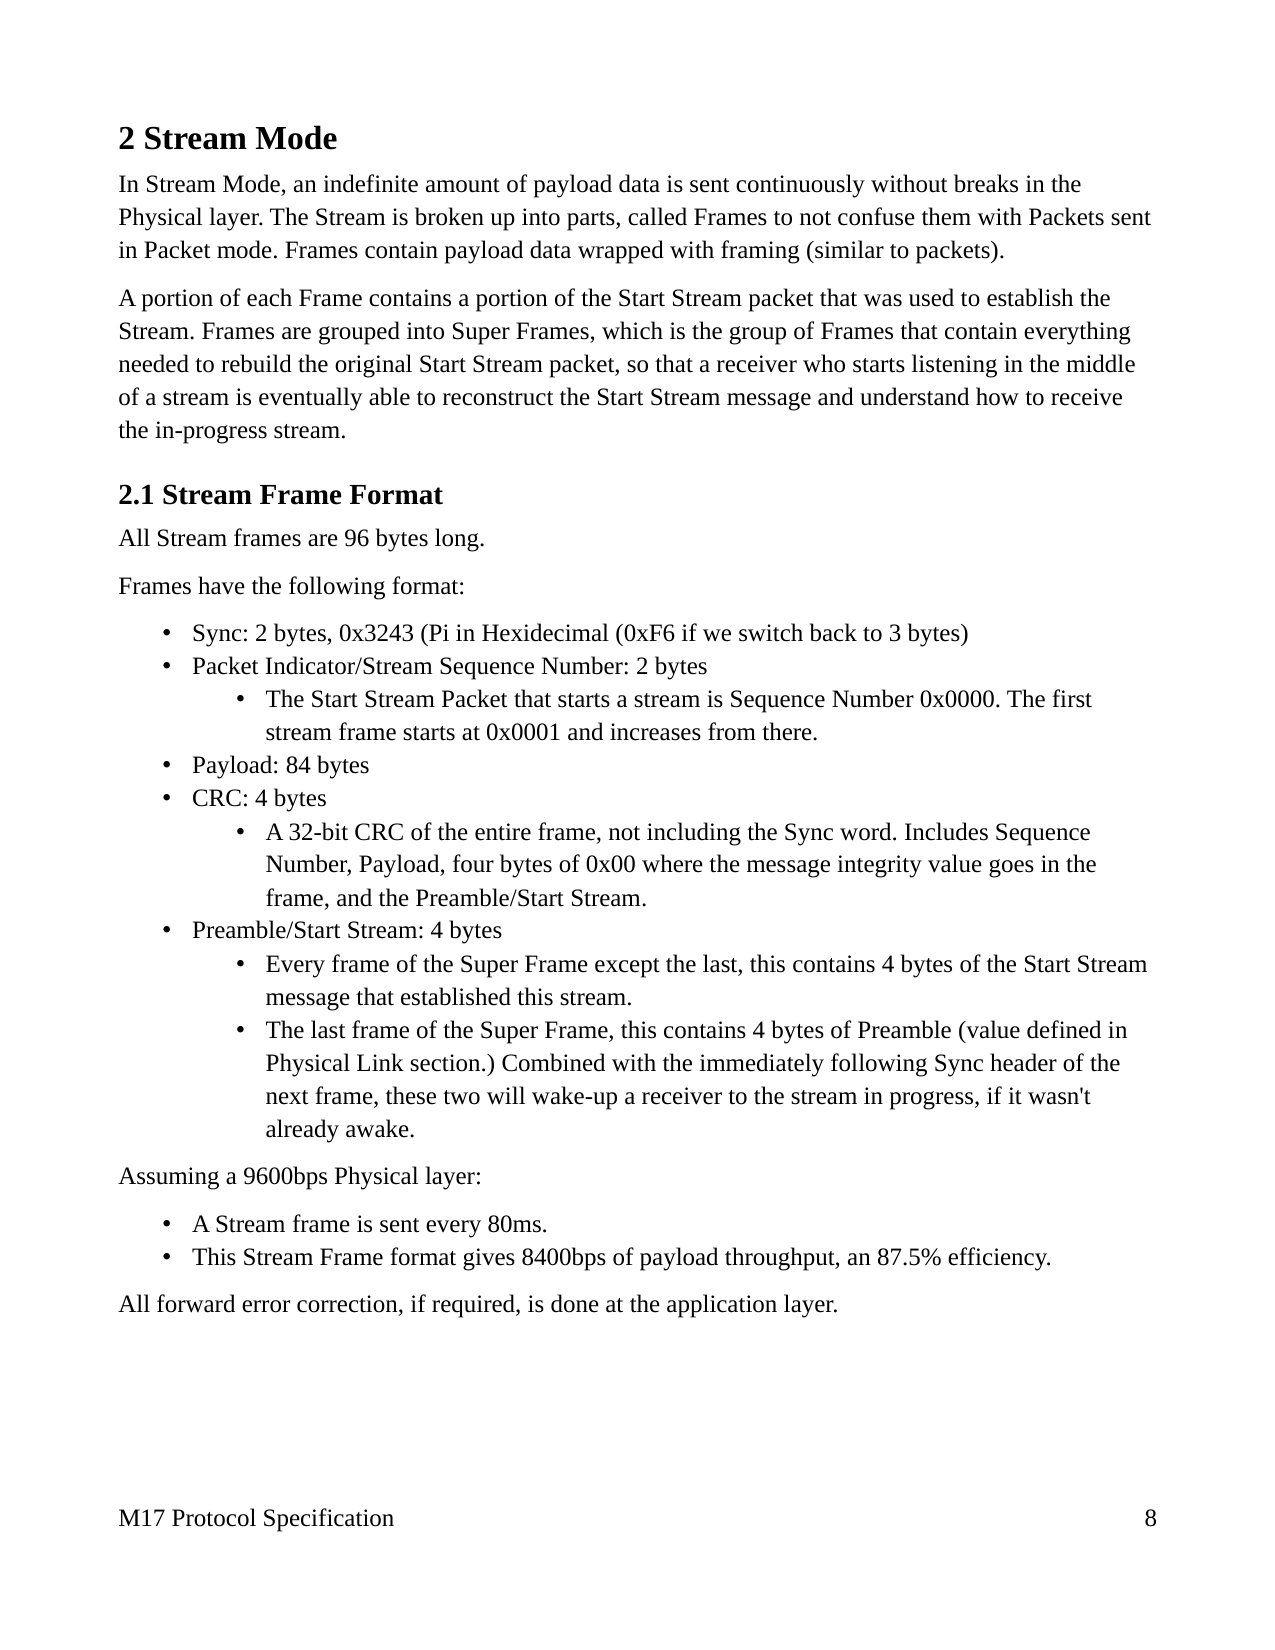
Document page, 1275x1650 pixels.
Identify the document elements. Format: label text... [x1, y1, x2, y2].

list A 32-bit CRC of the entire frame, not including the Sync word. Includes Sequence Number, Payload, four bytes of 0x00 where the message integrity value goes in the frame, and the Preamble/Start Stream. [236, 817, 1157, 911]
subtitle 2 Stream Mode [118, 118, 1157, 157]
list A Stream frame is sent every 80ms. [162, 1209, 1157, 1238]
text In Stream Mode, an indefinite amount of payload data is sent continuously without breaks in the Physical layer. The Stream is broken up into parts, called Frames to not confuse them with Packets sent in Packet mode. Frames contain payload data wrapped with framing (similar to packets). [118, 169, 1157, 264]
list The last frame of the Super Frame, this contains 4 bytes of Preamble (value defined in Physical Link section.) Combined with the immediately following Sync header of the next frame, these two will wake-up a receiver to the stream in progress, if it wasn't already awake. [236, 1015, 1157, 1142]
list The Start Stream Packet that starts a stream is Sequence Number 0x0000. The first stream frame starts at 0x0001 and increases from there. [236, 684, 1157, 746]
list CRC: 4 bytes [162, 783, 1157, 812]
text A portion of each Frame contains a portion of the Start Stream packet that was used to establish the Stream. Frames are grouped into Super Frames, which is the group of Frames that contain everything needed to rebuild the original Start Stream packet, so that a receiver who starts listening in the middle of a stream is eventually able to reconstruct the Start Stream message and understand how to receive the in-progress stream. [118, 283, 1157, 444]
list Payload: 84 bytes [162, 751, 1157, 779]
list Packet Indicator/Stream Sequence Number: 2 bytes [162, 651, 1157, 680]
list Sync: 2 bytes, 0x3243 (Pi in Hexidecimal (0xF6 if we switch back to 3 bytes) [162, 618, 1157, 647]
text All forward error correction, if required, is done at the application layer. [118, 1289, 1157, 1318]
text Frames have the following format: [118, 571, 1157, 599]
text All Stream frames are 96 bytes long. [118, 523, 1157, 552]
subtitle 2.1 Stream Frame Format [118, 477, 1157, 511]
list Preamble/Start Stream: 4 bytes [162, 916, 1157, 944]
list Every frame of the Super Frame except the last, this contains 4 bytes of the Start Stream message that established this stream. [236, 949, 1157, 1010]
list This Stream Frame format gives 8400bps of payload throughput, an 87.5% efficiency. [162, 1242, 1157, 1271]
text Assuming a 9600bps Physical layer: [118, 1161, 1157, 1190]
